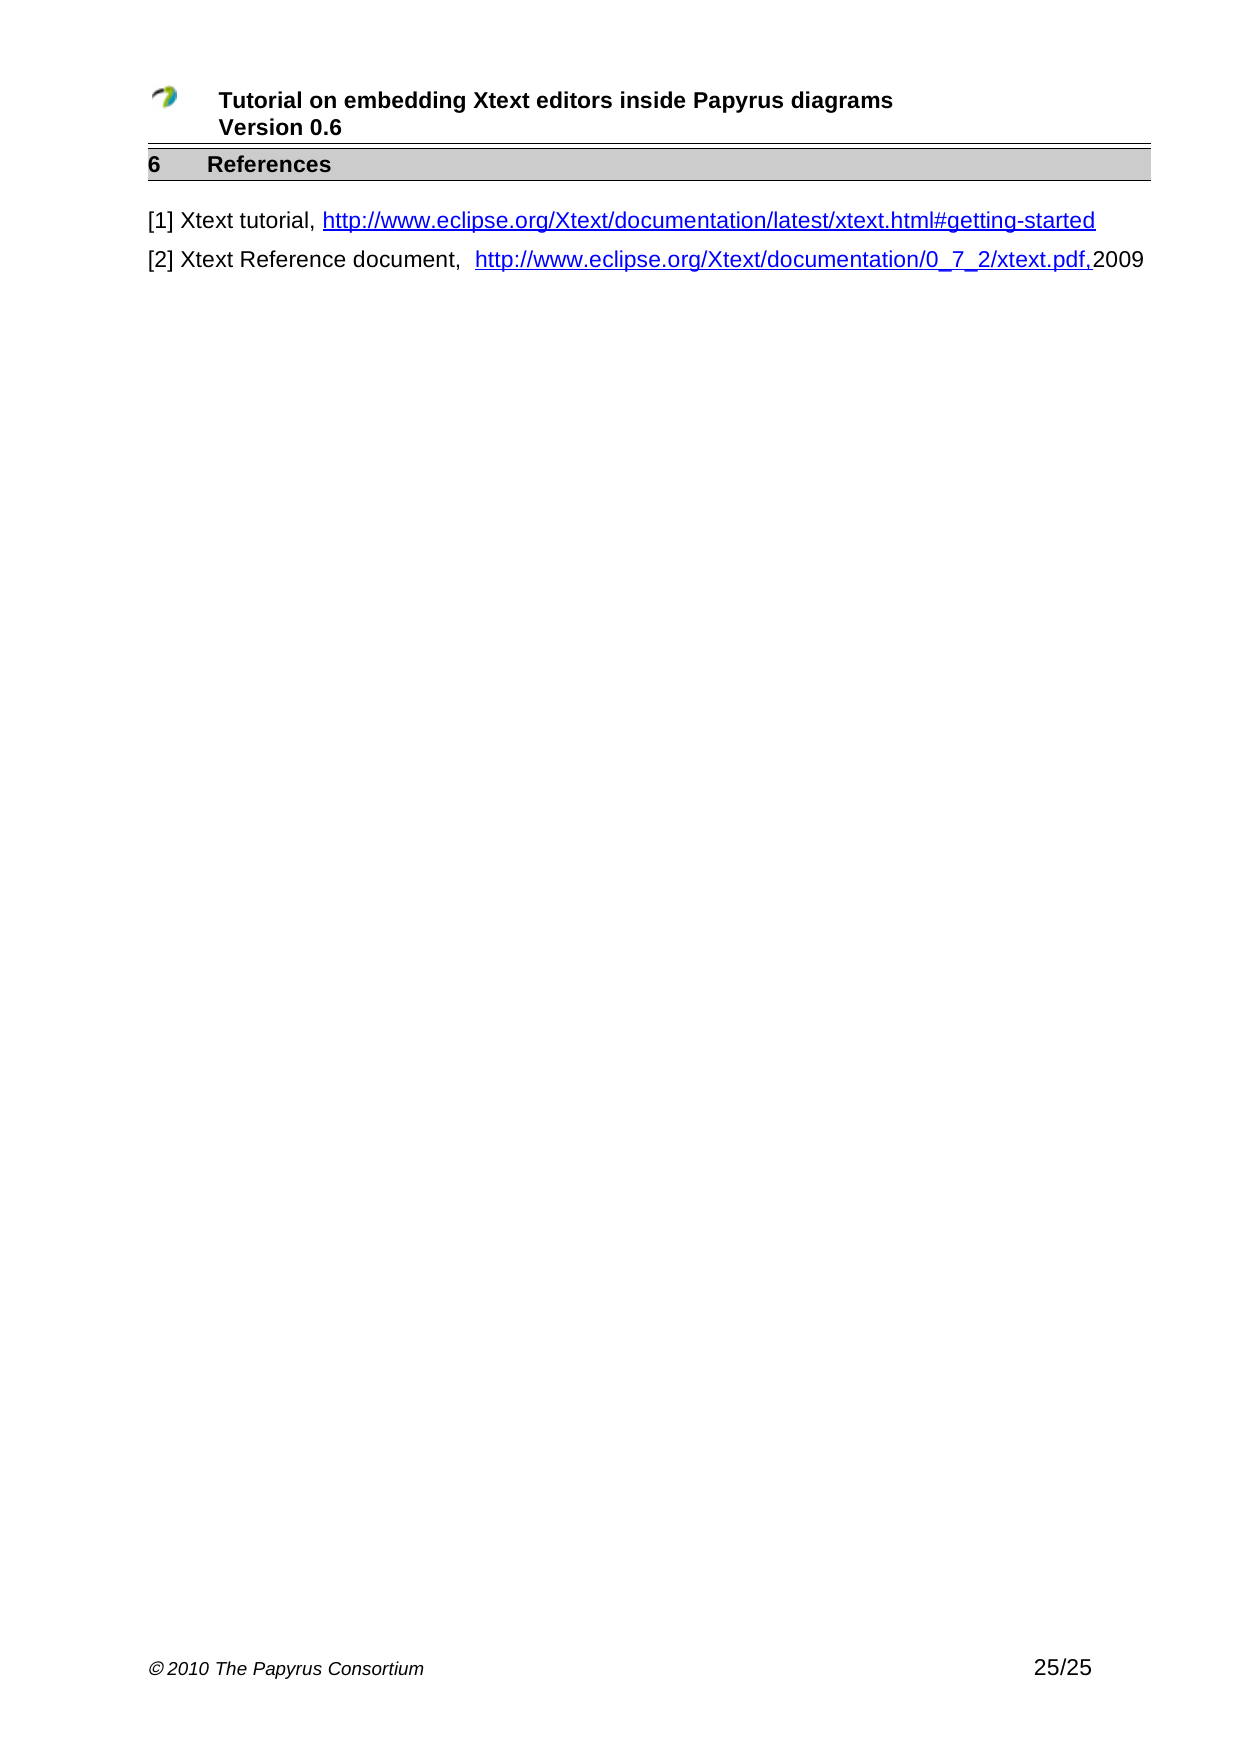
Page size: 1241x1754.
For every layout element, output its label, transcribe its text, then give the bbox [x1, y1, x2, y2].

text [2] Xtext Reference document, http://www.eclipse.org/Xtext/documentation/0_7_2/xtext.pdf,2009 [148, 246, 1151, 273]
text [1] Xtext tutorial, http://www.eclipse.org/Xtext/documentation/latest/xtext.html#getting-started [148, 206, 1151, 233]
picture [152, 84, 177, 110]
subtitle References [148, 149, 1151, 180]
